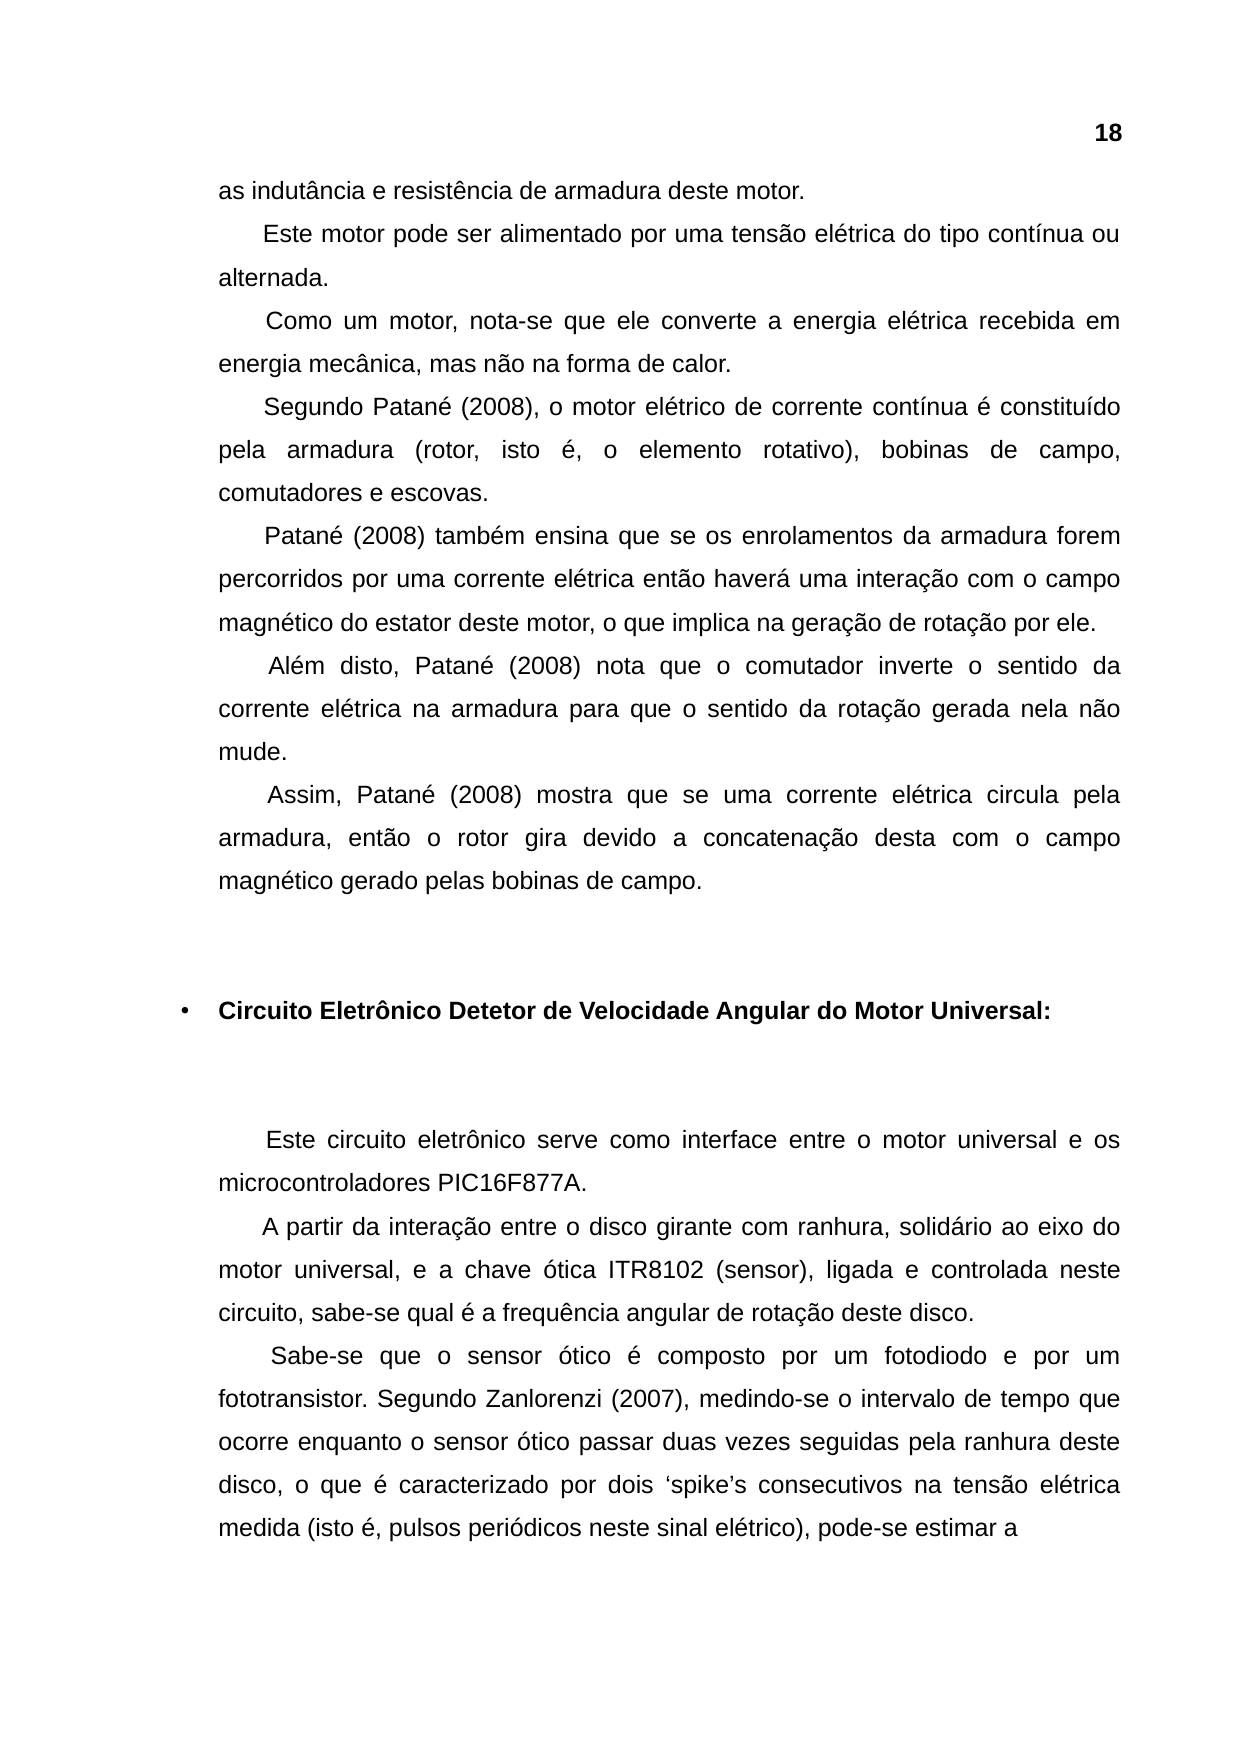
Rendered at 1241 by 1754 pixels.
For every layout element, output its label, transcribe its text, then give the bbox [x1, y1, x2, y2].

list Patané (2008) também ensina que se os enrolamentos da armadura forem percorridos por uma corrente elétrica então haverá uma interação com o campo magnético do estator deste motor, o que implica na geração de rotação por ele. [181, 521, 1122, 636]
list Este motor pode ser alimentado por uma tensão elétrica do tipo contínua ou alternada. [181, 219, 1122, 291]
list Além disto, Patané (2008) nota que o comutador inverte o sentido da corrente elétrica na armadura para que o sentido da rotação gerada nela não mude. [181, 651, 1122, 766]
list Sabe-se que o sensor ótico é composto por um fotodiodo e por um fototransistor. Segundo Zanlorenzi (2007), medindo-se o intervalo de tempo que ocorre enquanto o sensor ótico passar duas vezes seguidas pela ranhura deste disco, o que é caracterizado por dois ‘spike’s consecutivos na tensão elétrica medida (isto é, pulsos periódicos neste sinal elétrico), pode-se estimar a [181, 1341, 1122, 1542]
list A partir da interação entre o disco girante com ranhura, solidário ao eixo do motor universal, e a chave ótica ITR8102 (sensor), ligada e controlada neste circuito, sabe-se qual é a frequência angular de rotação deste disco. [181, 1211, 1122, 1326]
list as indutância e resistência de armadura deste motor. [181, 176, 1122, 205]
list Este circuito eletrônico serve como interface entre o motor universal e os microcontroladores PIC16F877A. [181, 1125, 1122, 1197]
list Assim, Patané (2008) mostra que se uma corrente elétrica circula pela armadura, então o rotor gira devido a concatenação desta com o campo magnético gerado pelas bobinas de campo. [181, 780, 1122, 895]
list Circuito Eletrônico Detetor de Velocidade Angular do Motor Universal: [181, 996, 1122, 1024]
list Segundo Patané (2008), o motor elétrico de corrente contínua é constituído pela armadura (rotor, isto é, o elemento rotativo), bobinas de campo, comutadores e escovas. [181, 392, 1122, 507]
list Como um motor, nota-se que ele converte a energia elétrica recebida em energia mecânica, mas não na forma de calor. [181, 306, 1122, 378]
